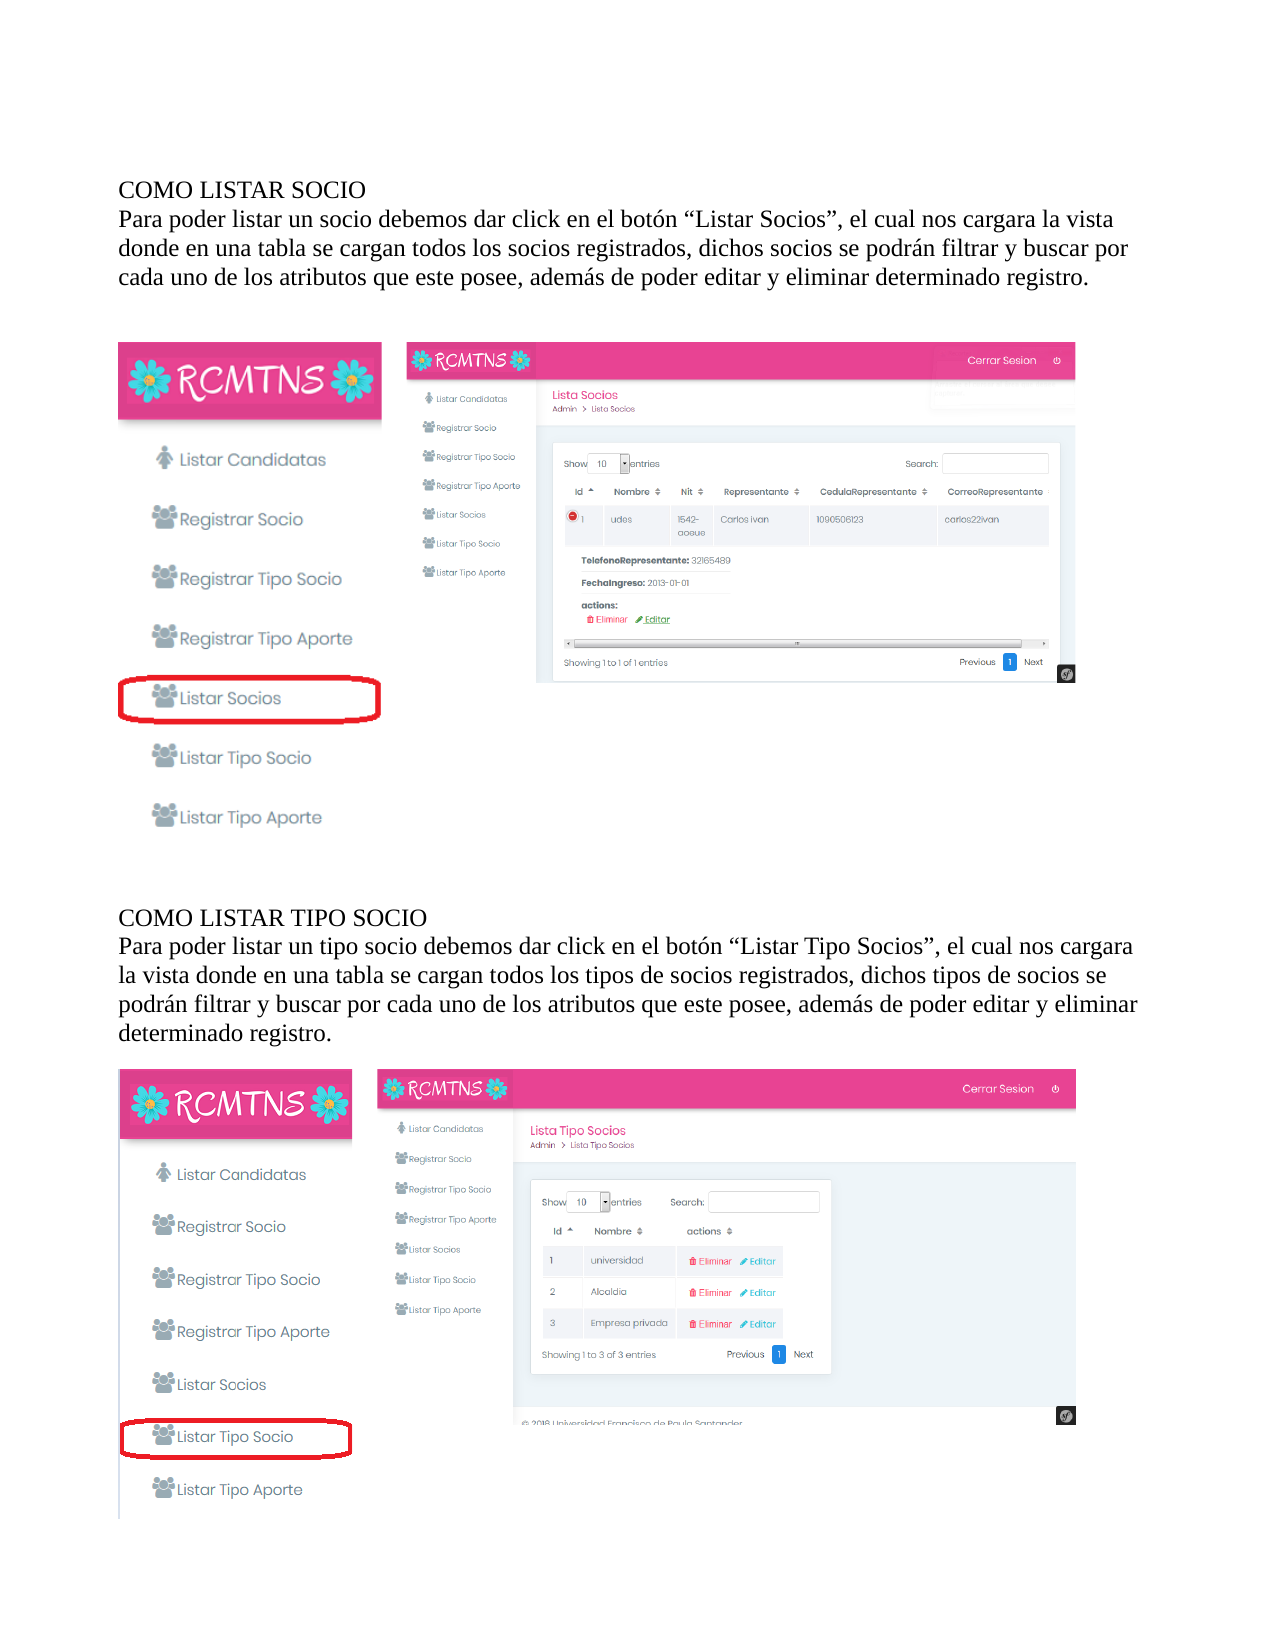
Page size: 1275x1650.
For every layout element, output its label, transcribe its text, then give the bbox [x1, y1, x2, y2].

text Para poder listar un tipo socio debemos dar click en el botón “Listar Tipo Socios”, el cual nos cargara la vista donde en una tabla se cargan todos los tipos de socios registrados, dichos tipos de socios se podrán filtrar y buscar por cada uno de los atributos que este posee, además de poder editar y eliminar determinado registro. [118, 931, 1157, 1046]
text COMO LISTAR SOCIO [118, 176, 1157, 204]
text COMO LISTAR TIPO SOCIO [118, 903, 1157, 931]
text Para poder listar un socio debemos dar click en el botón “Listar Socios”, el cual nos cargara la vista donde en una tabla se cargan todos los socios registrados, dichos socios se podrán filtrar y buscar por cada uno de los atributos que este posee, además de poder editar y eliminar determinado registro. [118, 204, 1157, 291]
